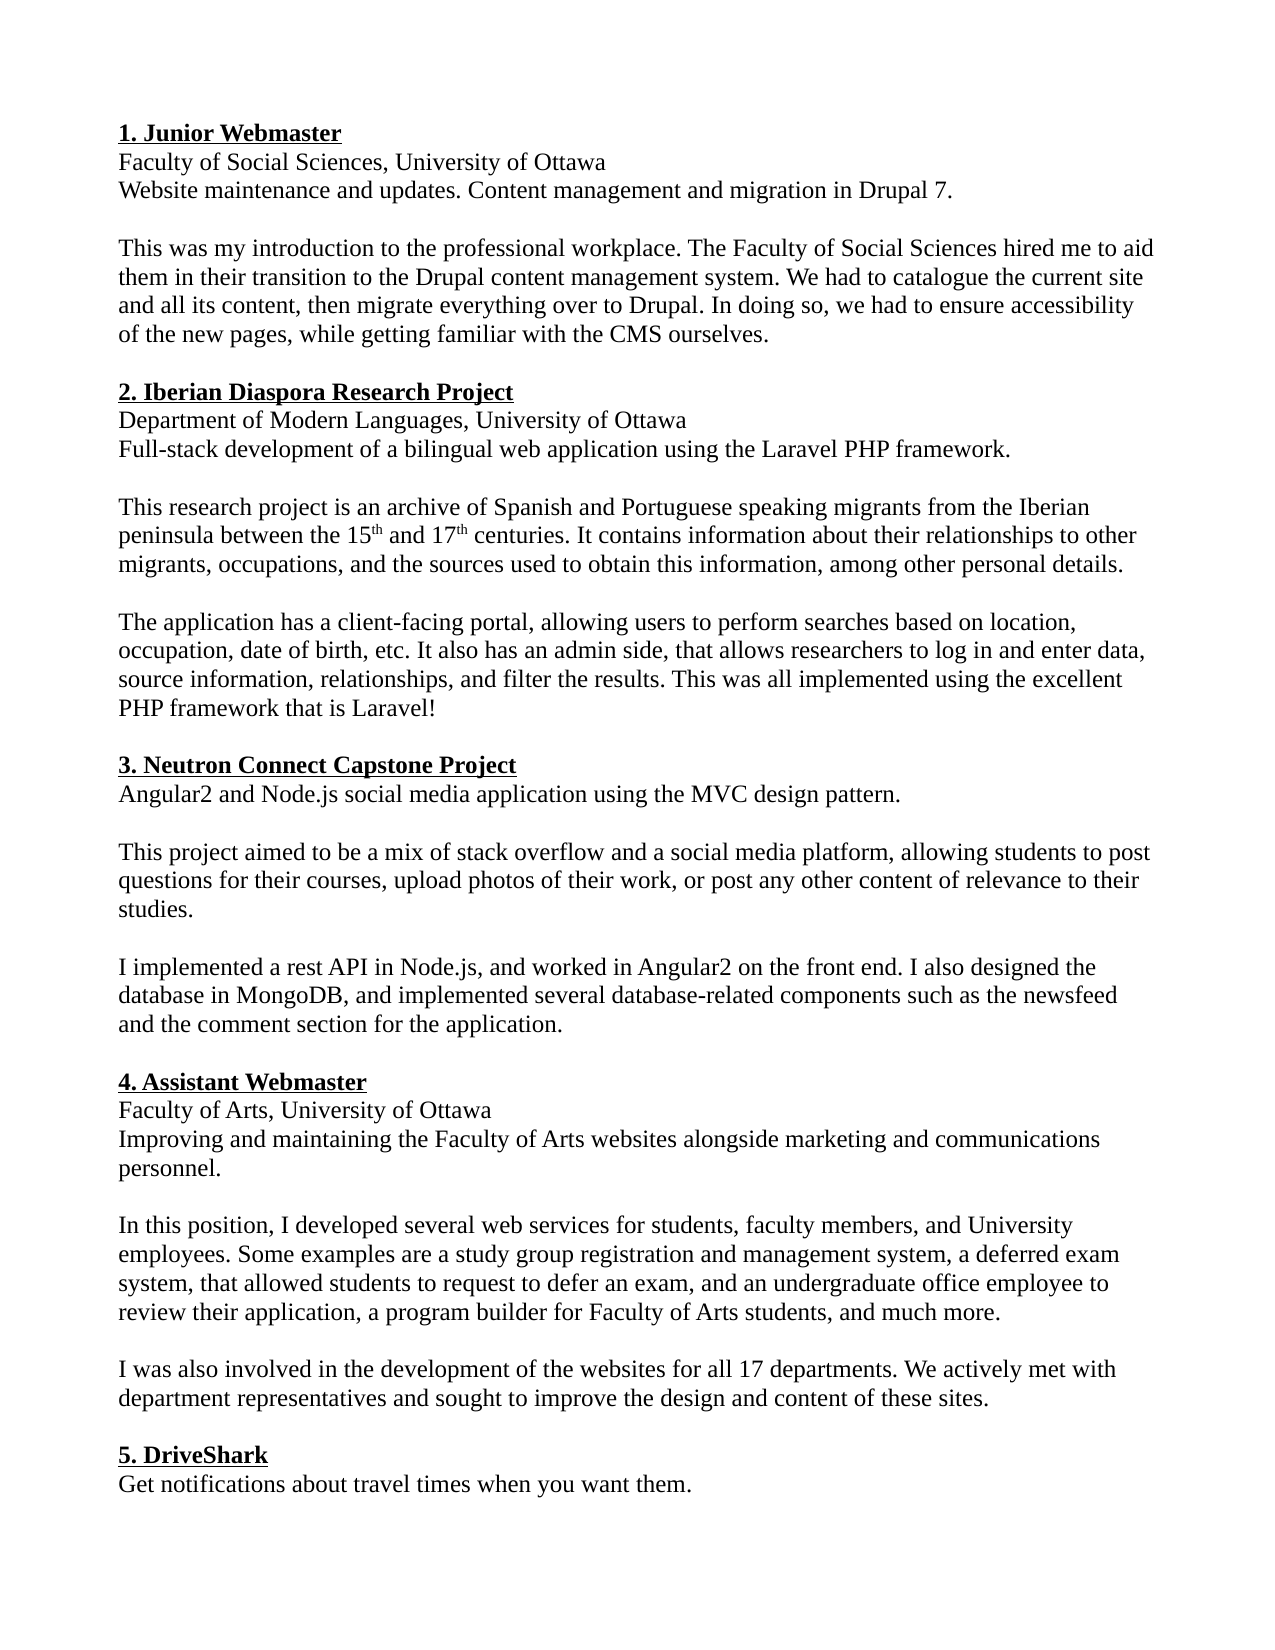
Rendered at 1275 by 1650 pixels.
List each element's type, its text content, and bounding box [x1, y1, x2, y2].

text This research project is an archive of Spanish and Portuguese speaking migrants from the Iberian peninsula between the 15th and 17th centuries. It contains information about their relationships to other migrants, occupations, and the sources used to obtain this information, among other personal details. [118, 492, 1157, 578]
text In this position, I developed several web services for students, faculty members, and University employees. Some examples are a study group registration and management system, a deferred exam system, that allowed students to request to defer an exam, and an undergraduate office employee to review their application, a program builder for Faculty of Arts students, and much more. [118, 1211, 1157, 1326]
text I was also involved in the development of the websites for all 17 departments. We actively met with department representatives and sought to improve the design and content of these sites. [118, 1354, 1157, 1412]
text 5. DriveShark [118, 1441, 1157, 1469]
text Full-stack development of a bilingual web application using the Laravel PHP framework. [118, 434, 1157, 463]
text Get notifications about travel times when you want them. [118, 1469, 1157, 1498]
text The application has a client-facing portal, allowing users to perform searches based on location, occupation, date of birth, etc. It also has an admin side, that allows researchers to log in and enter data, source information, relationships, and filter the results. This was all implemented using the excellent PHP framework that is Laravel! [118, 607, 1157, 722]
text Angular2 and Node.js social media application using the MVC design pattern. [118, 779, 1157, 808]
text Website maintenance and updates. Content management and migration in Drupal 7. [118, 176, 1157, 233]
text Faculty of Social Sciences, University of Ottawa [118, 147, 1157, 176]
text I implemented a rest API in Node.js, and worked in Angular2 on the front end. I also designed the database in MongoDB, and implemented several database-related components such as the newsfeed and the comment section for the application. [118, 952, 1157, 1038]
text 3. Neutron Connect Capstone Project [118, 751, 1157, 779]
text 4. Assistant Webmaster [118, 1067, 1157, 1096]
text This was my introduction to the professional workplace. The Faculty of Social Sciences hired me to aid them in their transition to the Drupal content management system. We had to catalogue the current site and all its content, then migrate everything over to Drupal. In doing so, we had to ensure accessibility of the new pages, while getting familiar with the CMS ourselves. [118, 233, 1157, 348]
text Improving and maintaining the Faculty of Arts websites alongside marketing and communications personnel. [118, 1124, 1157, 1182]
text 1. Junior Webmaster [118, 118, 1157, 147]
text Department of Modern Languages, University of Ottawa [118, 406, 1157, 434]
text 2. Iberian Diaspora Research Project [118, 377, 1157, 406]
text This project aimed to be a mix of stack overflow and a social media platform, allowing students to post questions for their courses, upload photos of their work, or post any other content of relevance to their studies. [118, 837, 1157, 923]
text Faculty of Arts, University of Ottawa [118, 1096, 1157, 1124]
